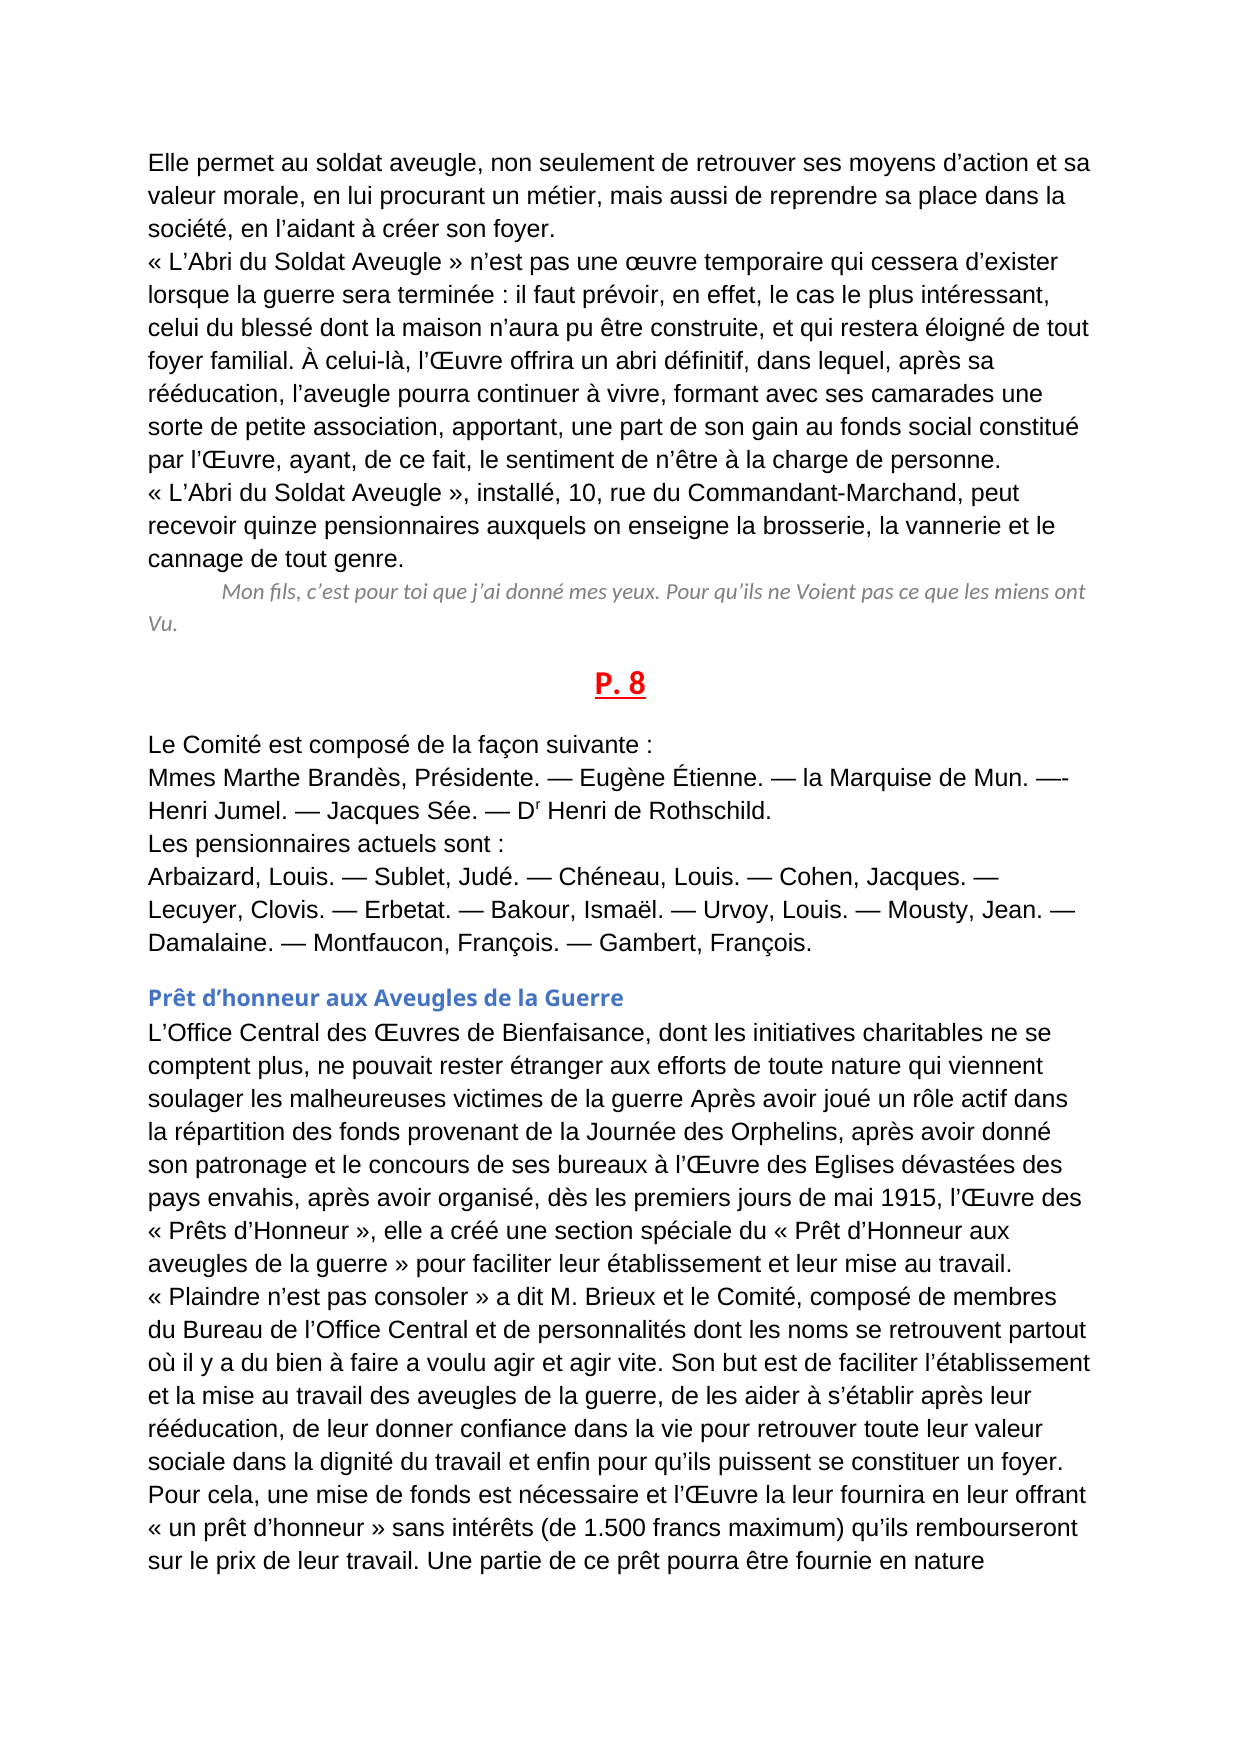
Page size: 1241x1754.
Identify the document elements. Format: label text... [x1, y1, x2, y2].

text Arbaizard, Louis. — Sublet, Judé. — Chéneau, Louis. — Cohen, Jacques. — Lecuyer, Clovis. — Erbetat. — Bakour, Ismaël. — Urvoy, Louis. — Mousty, Jean. — Damalaine. — Montfaucon, François. — Gambert, François. [148, 862, 1093, 957]
subtitle Prêt d’honneur aux Aveugles de la Guerre [148, 982, 1093, 1013]
text Le Comité est composé de la façon suivante : [148, 730, 1093, 758]
text « L’Abri du Soldat Aveugle » n’est pas une œuvre temporaire qui cessera d’exister lorsque la guerre sera terminée : il faut prévoir, en effet, le cas le plus intéressant, celui du blessé dont la maison n’aura pu être construite, et qui restera éloigné de tout foyer familial. À celui-là, l’Œuvre offrira un abri définitif, dans lequel, après sa rééducation, l’aveugle pourra continuer à vivre, formant avec ses camarades une sorte de petite association, apportant, une part de son gain au fonds social constitué par l’Œuvre, ayant, de ce fait, le sentiment de n’être à la charge de personne. [148, 247, 1093, 473]
text P. 8 [148, 662, 1093, 703]
text Les pensionnaires actuels sont : [148, 829, 1093, 857]
text L’Office Central des Œuvres de Bienfaisance, dont les initiatives charitables ne se comptent plus, ne pouvait rester étranger aux efforts de toute nature qui viennent soulager les malheureuses victimes de la guerre Après avoir joué un rôle actif dans la répartition des fonds provenant de la Journée des Orphelins, après avoir donné son patronage et le concours de ses bureaux à l’Œuvre des Eglises dévastées des pays envahis, après avoir organisé, dès les premiers jours de mai 1915, l’Œuvre des « Prêts d’Honneur », elle a créé une section spéciale du « Prêt d’Honneur aux aveugles de la guerre » pour faciliter leur établissement et leur mise au travail. [148, 1018, 1093, 1277]
text « L’Abri du Soldat Aveugle », installé, 10, rue du Commandant-Marchand, peut recevoir quinze pensionnaires auxquels on enseigne la brosserie, la vannerie et le cannage de tout genre. [148, 478, 1093, 573]
text Elle permet au soldat aveugle, non seulement de retrouver ses moyens d’action et sa valeur morale, en lui procurant un métier, mais aussi de reprendre sa place dans la société, en l’aidant à créer son foyer. [148, 148, 1093, 242]
text Mon fils, c’est pour toi que j’ai donné mes yeux. Pour qu’ils ne Voient pas ce que les miens ont Vu. [148, 577, 1093, 637]
text Mmes Marthe Brandès, Présidente. — Eugène Étienne. — la Marquise de Mun. —-Henri Jumel. — Jacques Sée. — Dr Henri de Rothschild. [148, 763, 1093, 824]
text Pour cela, une mise de fonds est nécessaire et l’Œuvre la leur fournira en leur offrant « un prêt d’honneur » sans intérêts (de 1.500 francs maximum) qu’ils rembourseront sur le prix de leur travail. Une partie de ce prêt pourra être fournie en nature [148, 1480, 1093, 1575]
text « Plaindre n’est pas consoler » a dit M. Brieux et le Comité, composé de membres du Bureau de l’Office Central et de personnalités dont les noms se retrouvent partout où il y a du bien à faire a voulu agir et agir vite. Son but est de faciliter l’établissement et la mise au travail des aveugles de la guerre, de les aider à s’établir après leur rééducation, de leur donner confiance dans la vie pour retrouver toute leur valeur sociale dans la dignité du travail et enfin pour qu’ils puissent se constituer un foyer. [148, 1282, 1093, 1476]
